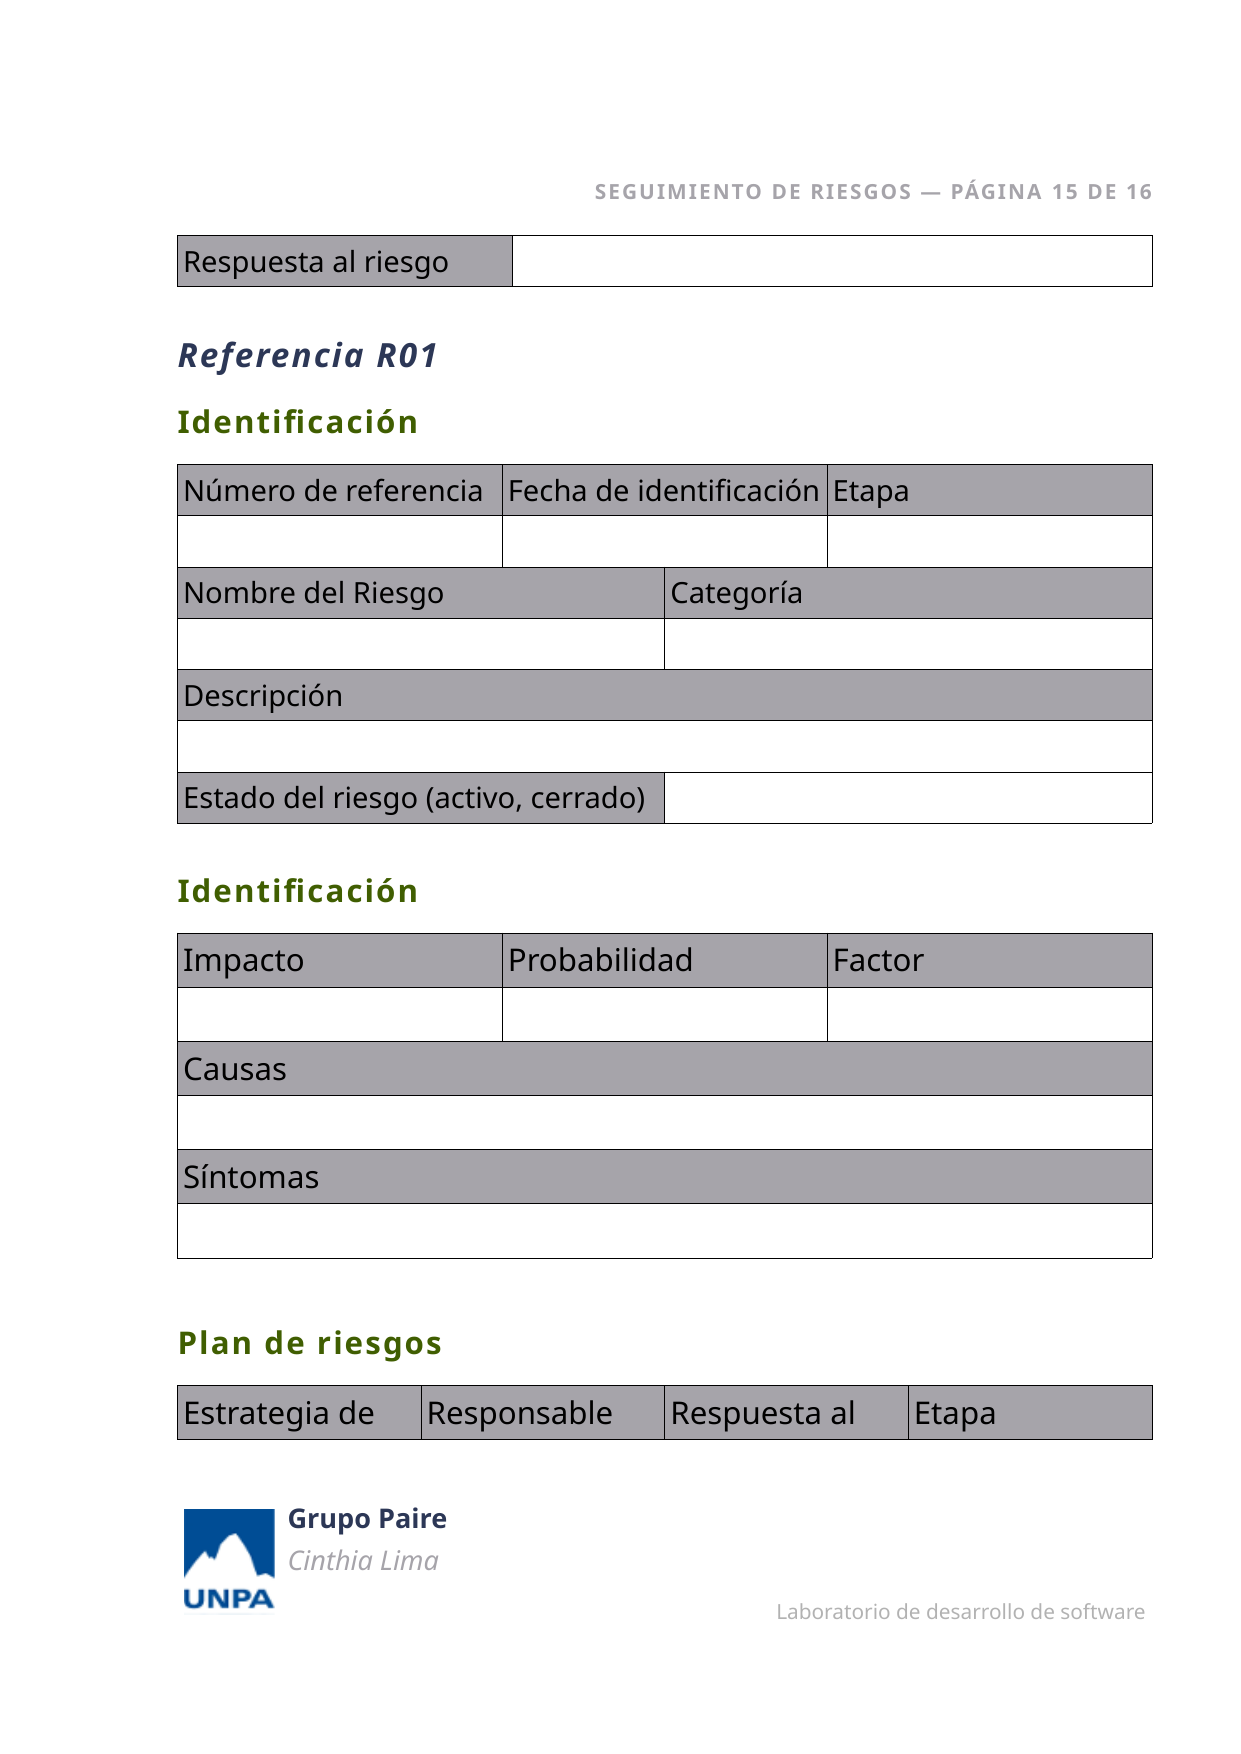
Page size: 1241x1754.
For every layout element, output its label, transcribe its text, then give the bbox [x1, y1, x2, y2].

table_cell [178, 1096, 1152, 1149]
table_header Estrategia de [178, 1386, 421, 1439]
table_header Responsable [422, 1386, 664, 1439]
picture [184, 1509, 275, 1615]
table_cell [665, 773, 1152, 823]
table_cell Estado del riesgo (activo, cerrado) [178, 773, 664, 823]
text Referencia R01 [177, 332, 1152, 377]
table_cell Descripción [178, 670, 1152, 720]
table_cell [178, 988, 502, 1041]
table_cell [178, 619, 664, 669]
text Identificación [177, 400, 1152, 443]
table_header Impacto [178, 934, 502, 987]
table_cell [828, 988, 1152, 1041]
table_cell Respuesta al riesgo [178, 236, 512, 286]
table_header Fecha de identificación [503, 465, 827, 515]
table_cell Categoría [665, 568, 1152, 618]
table_cell [178, 516, 502, 567]
table_cell [503, 516, 827, 567]
table_cell [828, 516, 1152, 567]
table_header Etapa [828, 465, 1152, 515]
table_cell Causas [178, 1042, 1152, 1095]
table_header Etapa [909, 1386, 1152, 1439]
table_cell Síntomas [178, 1150, 1152, 1203]
table_header Respuesta al [665, 1386, 908, 1439]
table_cell [178, 1204, 1152, 1257]
table_header Factor [828, 934, 1152, 987]
text Identificación [177, 868, 1152, 911]
table_cell Nombre del Riesgo [178, 568, 664, 618]
table_cell [665, 619, 1152, 669]
table_header Número de referencia [178, 465, 502, 515]
table_header Probabilidad [503, 934, 827, 987]
table_cell [513, 236, 1152, 286]
table_cell [178, 721, 1152, 772]
text Plan de riesgos [177, 1321, 1152, 1364]
table_cell [503, 988, 827, 1041]
